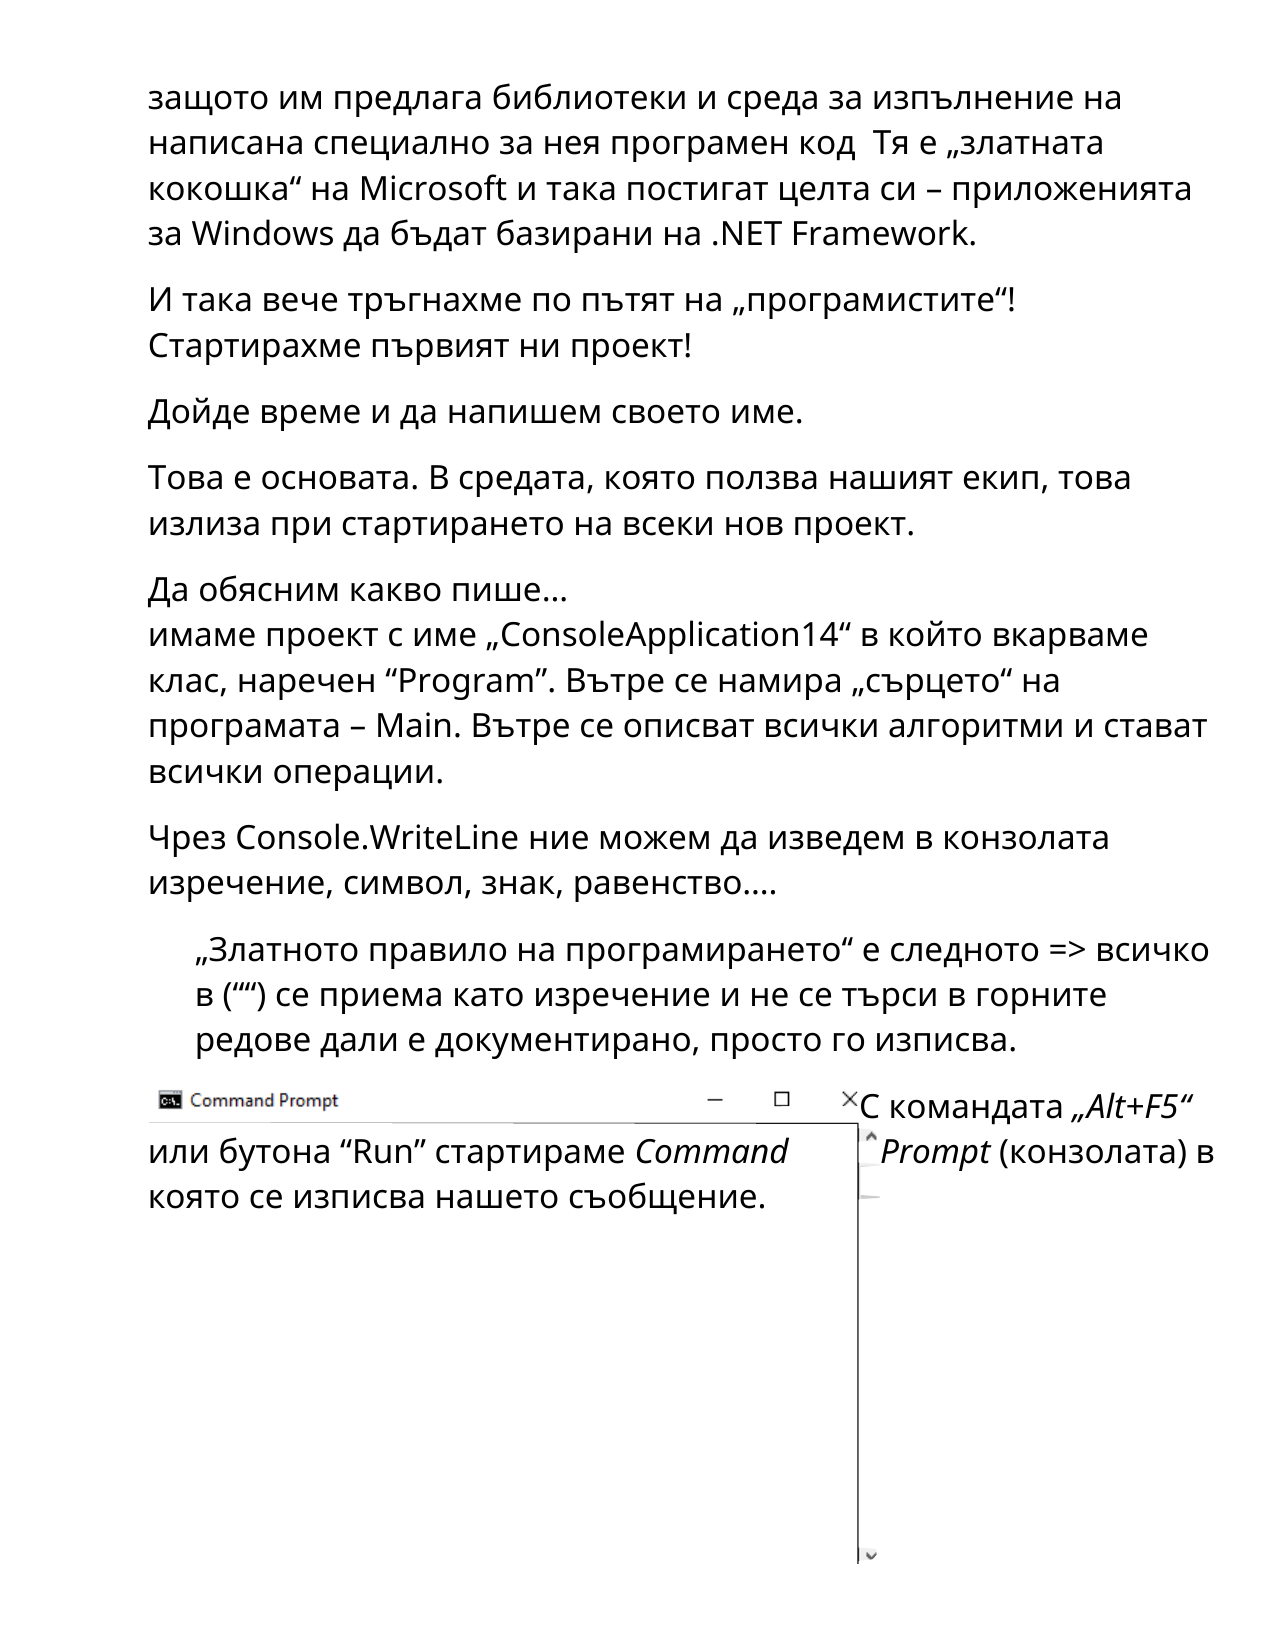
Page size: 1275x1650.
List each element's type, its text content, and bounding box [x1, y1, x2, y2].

text Чрез Console.WriteLine ние можем да изведем в конзолата изречение, символ, знак, равенство…. [148, 814, 1219, 904]
text защото им предлага библиотеки и среда за изпълнение на написана специално за нея програмен код Тя е „златната кокошка“ на Microsoft и така постигат целта си – приложенията за Windows да бъдат базирани на .NET Framework. [148, 74, 1219, 255]
text Това е основата. В средата, която ползва нашият екип, това излиза при стартирането на всеки нов проект. [148, 454, 1219, 545]
text „Златното правило на програмирането‘‘ е следното => всичко в (““) се приема като изречение и не се търси в горните редове дали е документирано, просто го изписва. [194, 925, 1219, 1062]
text Дойде време и да напишем своето име. [148, 388, 1219, 433]
text С командата „Alt+F5“ или бутона “Run” стартираме Command Prompt (конзолата) в която се изписва нашето съобщение. [148, 1082, 1219, 1219]
text И така вече тръгнахме по пътят на „програмистите“! Стартирахме първият ни проект! [148, 276, 1219, 367]
text Да обясним какво пише… имаме проект с име „ConsoleApplication14“ в който вкарваме клас, наречен “Program”. Вътре се намира „сърцето“ на програмата – Main. Вътре се описват всички алгоритми и стават всички операции. [148, 566, 1219, 793]
